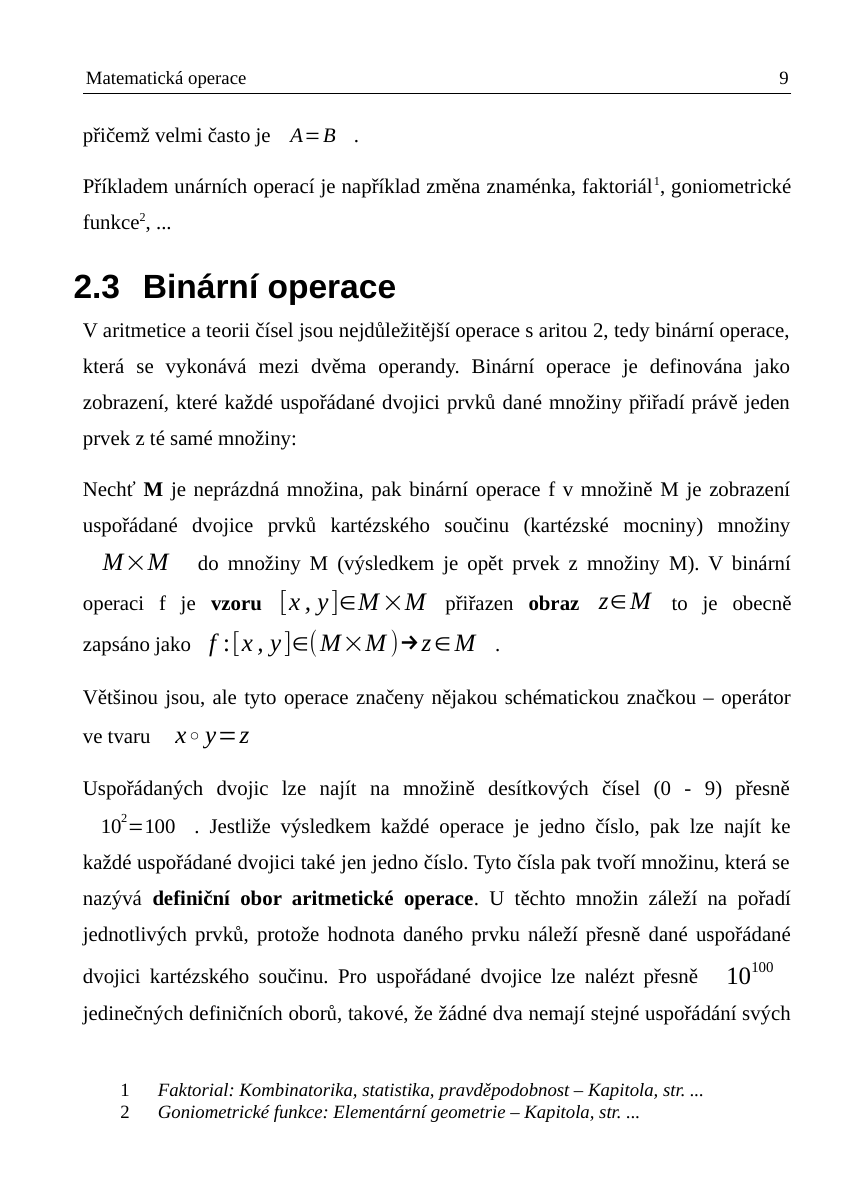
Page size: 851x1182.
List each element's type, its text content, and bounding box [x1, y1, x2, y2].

text přičemž velmi často je. [83, 123, 791, 147]
list Goniometrické funkce: Elementární geometrie – Kapitola, str. ... [120, 1101, 791, 1122]
subtitle Binární operace [73, 266, 791, 305]
text Uspořádaných dvojic lze najít na množině desítkových čísel (0 - 9) přesně. Jestliže výsledkem každé operace je jedno číslo, pak lze najít ke každé uspořádané dvojici také jen jedno číslo. Tyto čísla pak tvoří množinu, která se nazývá definiční obor aritmetické operace. U těchto množin záleží na pořadí jednotlivých prvků, protože hodnota daného prvku náleží přesně dané uspořádané dvojici kartézského součinu. Pro uspořádané dvojice lze nalézt přesně jedinečných definičních oborů, takové, že žádné dva nemají stejné uspořádání svých [83, 776, 791, 1025]
text Příkladem unárních operací je například změna znaménka, faktoriál, goniometrické funkce, ... [83, 174, 791, 234]
list Faktorial: Kombinatorika, statistika, pravděpodobnost – Kapitola, str. ... [120, 1079, 791, 1101]
text Většinou jsou, ale tyto operace značeny nějakou schématickou značkou – operátor ve tvaru [83, 685, 791, 749]
text V aritmetice a teorii čísel jsou nejdůležitější operace s aritou 2, tedy binární operace, která se vykonává mezi dvěma operandy. Binární operace je definována jako zobrazení, které každé uspořádané dvojici prvků dané množiny přiřadí právě jeden prvek z té samé množiny: [83, 317, 791, 450]
text Nechť M je neprázdná množina, pak binární operace f v množině M je zobrazení uspořádané dvojice prvků kartézského součinu (kartézské mocniny) množiny do množiny M (výsledkem je opět prvek z množiny M). V binární operaci f je vzorupřiřazen obrazto je obecně zapsáno jako. [83, 476, 791, 658]
